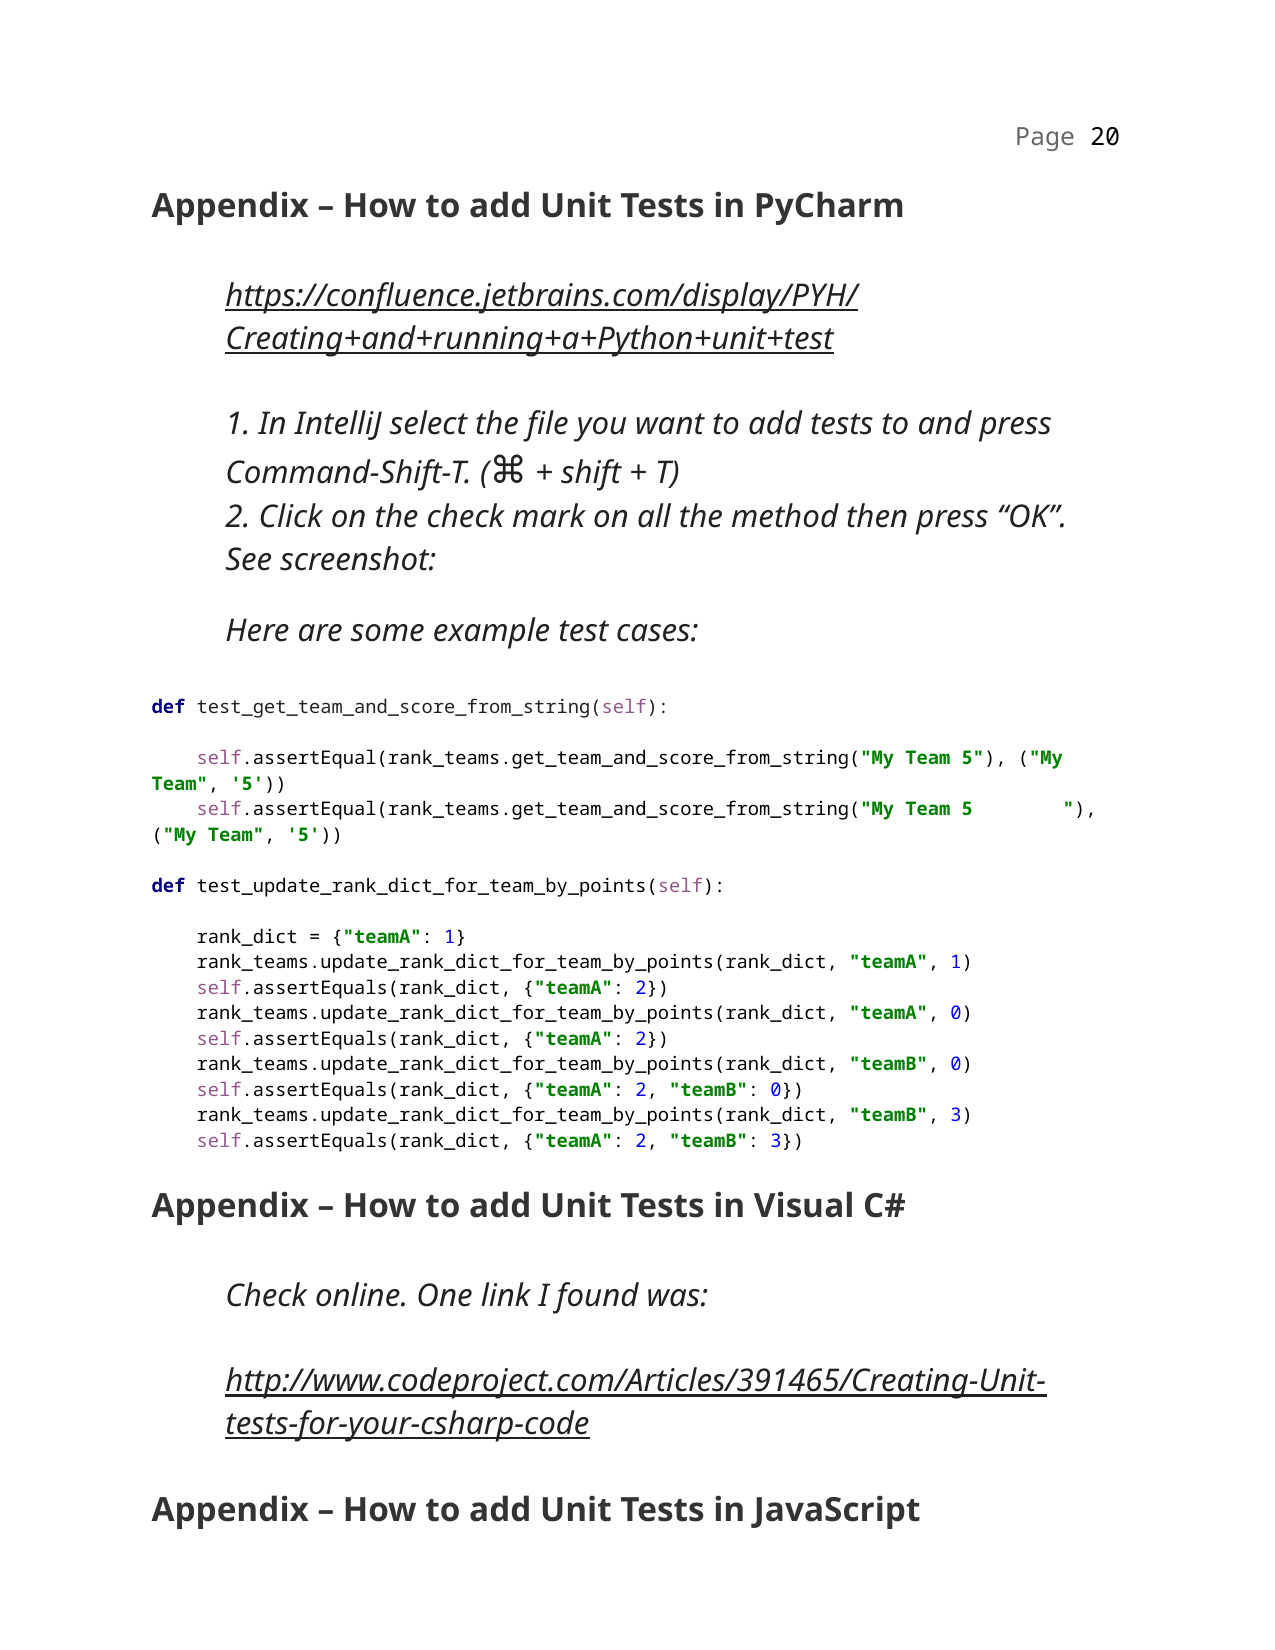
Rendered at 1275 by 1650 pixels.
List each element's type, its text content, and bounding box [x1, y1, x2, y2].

text self.assertEquals(rank_dict, {"teamA": 2, "teamB": 0}) [151, 1076, 1119, 1102]
text Appendix – How to add Unit Tests in PyCharm [151, 182, 1119, 228]
text def test_update_rank_dict_for_team_by_points(self): [151, 872, 1119, 897]
text Appendix – How to add Unit Tests in Visual C# [151, 1182, 1119, 1228]
text self.assertEqual(rank_teams.get_team_and_score_from_string("My Team 5 "), ("My Team", '5')) [151, 795, 1119, 846]
text self.assertEquals(rank_dict, {"teamA": 2, "teamB": 3}) [151, 1127, 1119, 1153]
text Check online. One link I found was: [225, 1273, 1119, 1316]
text 2. Click on the check mark on all the method then press “OK”. See screenshot: [225, 494, 1119, 580]
text rank_teams.update_rank_dict_for_team_by_points(rank_dict, "teamA", 1) [151, 948, 1119, 974]
text 1. In IntelliJ select the file you want to add tests to and press Command-Shift-T. (⌘ + shift + T) [225, 401, 1119, 494]
text rank_teams.update_rank_dict_for_team_by_points(rank_dict, "teamB", 0) [151, 1051, 1119, 1076]
text rank_dict = {"teamA": 1} [151, 923, 1119, 948]
text self.assertEqual(rank_teams.get_team_and_score_from_string("My Team 5"), ("My Team", '5')) [151, 744, 1119, 795]
text Appendix – How to add Unit Tests in JavaScript [151, 1486, 1119, 1531]
text self.assertEquals(rank_dict, {"teamA": 2}) [151, 1025, 1119, 1051]
text https://confluence.jetbrains.com/display/PYH/Creating+and+running+a+Python+unit+test [225, 273, 1119, 358]
text rank_teams.update_rank_dict_for_team_by_points(rank_dict, "teamB", 3) [151, 1102, 1119, 1127]
text rank_teams.update_rank_dict_for_team_by_points(rank_dict, "teamA", 0) [151, 999, 1119, 1025]
text self.assertEquals(rank_dict, {"teamA": 2}) [151, 974, 1119, 999]
text def test_get_team_and_score_from_string(self): [151, 693, 1119, 719]
text http://www.codeproject.com/Articles/391465/Creating-Unit-tests-for-your-csharp-code [225, 1358, 1119, 1443]
text Here are some example test cases: [225, 608, 1119, 651]
